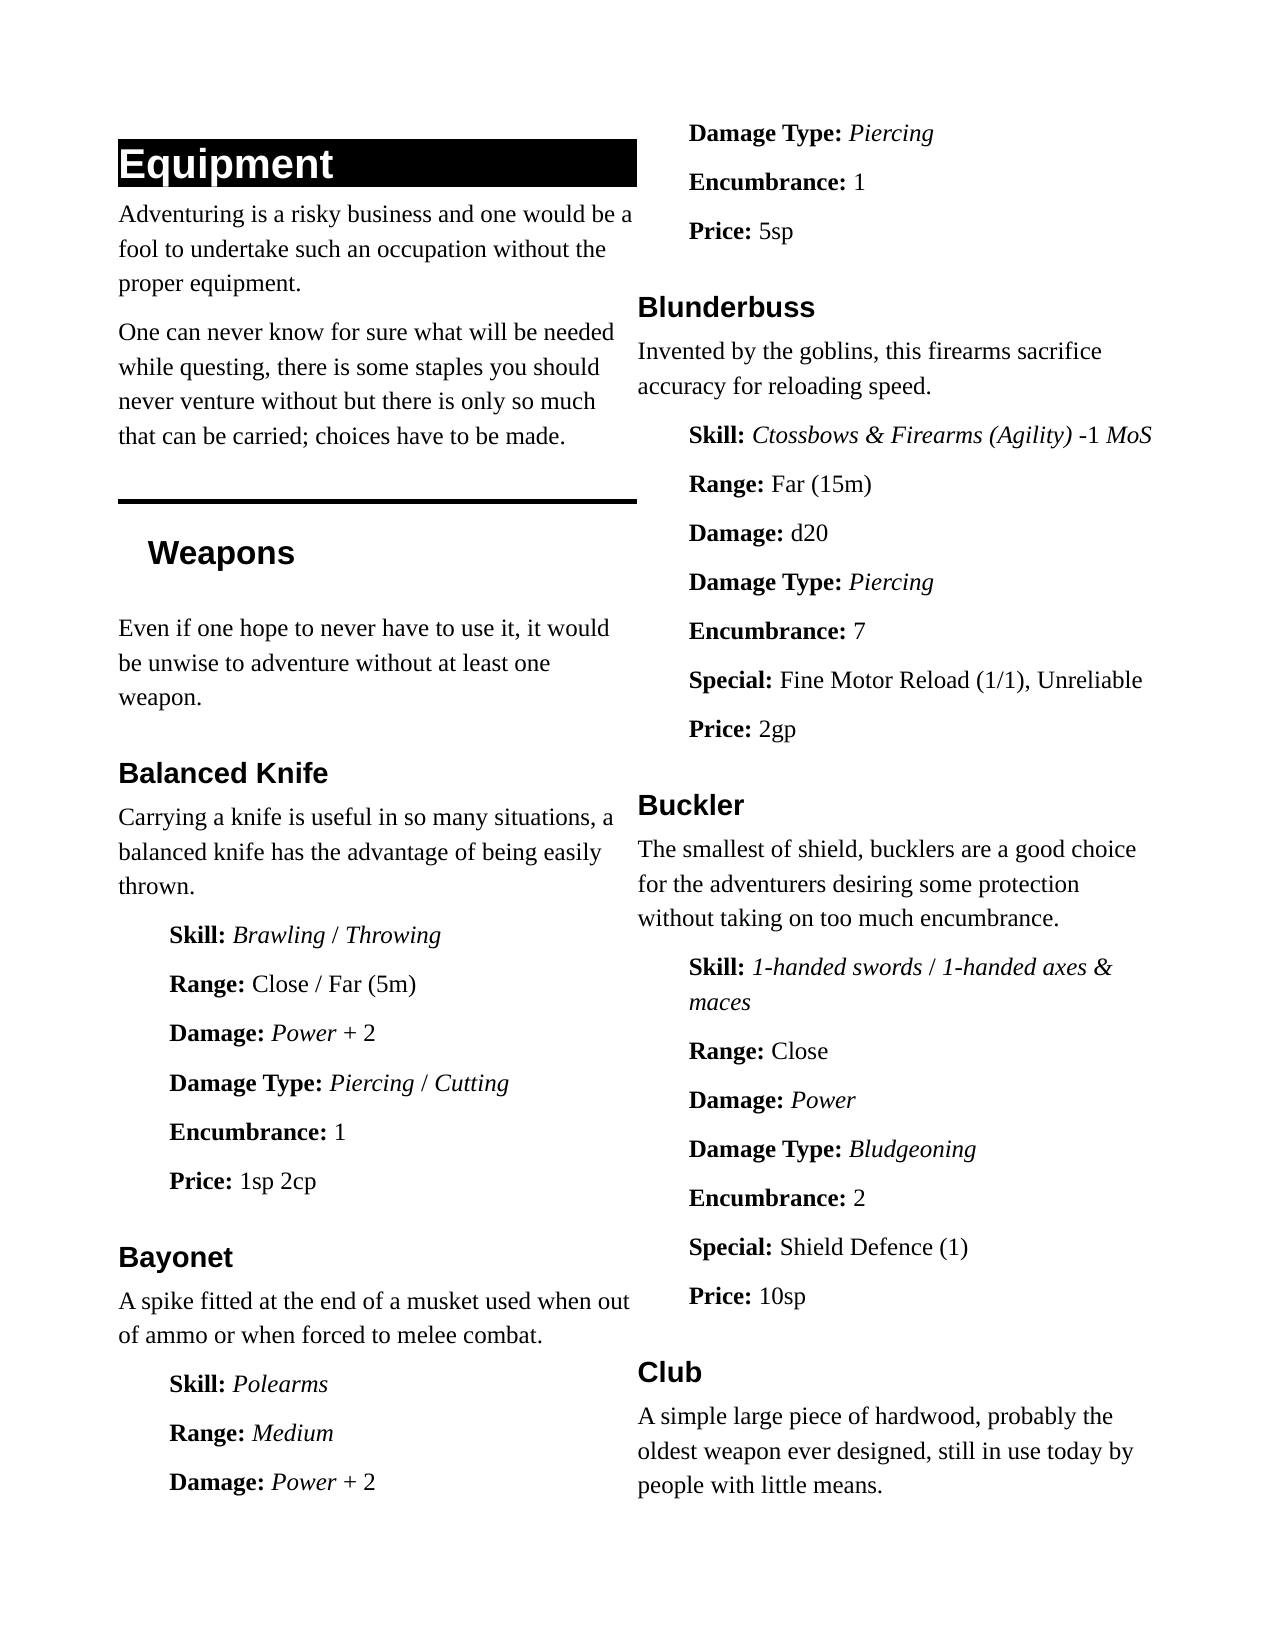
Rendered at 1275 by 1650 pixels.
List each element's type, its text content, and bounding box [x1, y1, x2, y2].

text Skill: Polearms [169, 1369, 637, 1398]
text Range: Close / Far (5m) [169, 969, 637, 998]
text Encumbrance: 1 [688, 167, 1157, 196]
text Even if one hope to never have to use it, it would be unwise to adventure without at least one weapon. [118, 613, 637, 711]
subtitle Weapons [118, 504, 637, 601]
text Range: Medium [169, 1418, 637, 1447]
text Price: 1sp 2cp [169, 1166, 637, 1194]
text Encumbrance: 2 [688, 1183, 1157, 1212]
subtitle Blunderbuss [637, 290, 1157, 324]
subtitle Buckler [637, 788, 1157, 822]
text Encumbrance: 1 [169, 1117, 637, 1145]
text Damage Type: Piercing [688, 118, 1157, 147]
text Range: Far (15m) [688, 469, 1157, 498]
subtitle Bayonet [118, 1240, 637, 1273]
text Adventuring is a risky business and one would be a fool to undertake such an occupation without the proper equipment. [118, 199, 637, 297]
text Price: 5sp [688, 216, 1157, 245]
subtitle Balanced Knife [118, 756, 637, 790]
text Skill: 1-handed swords / 1-handed axes & maces [688, 952, 1157, 1016]
text Damage Type: Piercing [688, 567, 1157, 596]
text Special: Shield Defence (1) [688, 1232, 1157, 1261]
text Damage Type: Piercing / Cutting [169, 1068, 637, 1096]
text Damage: Power [688, 1085, 1157, 1114]
text Skill: Brawling / Throwing [169, 920, 637, 949]
text Skill: Ctossbows & Firearms (Agility) -1 MoS [688, 420, 1157, 449]
text Special: Fine Motor Reload (1/1), Unreliable [688, 665, 1157, 694]
text Price: 10sp [688, 1281, 1157, 1310]
text Damage: Power + 2 [169, 1467, 637, 1496]
text Invented by the goblins, this firearms sacrifice accuracy for reloading speed. [637, 336, 1157, 399]
text The smallest of shield, bucklers are a good choice for the adventurers desiring some protection without taking on too much encumbrance. [637, 834, 1157, 932]
text A simple large piece of hardwood, probably the oldest weapon ever designed, still in use today by people with little means. [637, 1401, 1157, 1499]
text One can never know for sure what will be needed while questing, there is some staples you should never venture without but there is only so much that can be carried; choices have to be made. [118, 317, 637, 449]
text Carrying a knife is useful in so many situations, a balanced knife has the advantage of being easily thrown. [118, 802, 637, 900]
text Damage: d20 [688, 518, 1157, 547]
text Encumbrance: 7 [688, 616, 1157, 645]
subtitle Club [637, 1355, 1157, 1389]
text Range: Close [688, 1036, 1157, 1065]
subtitle Equipment [118, 139, 637, 187]
text Damage Type: Bludgeoning [688, 1134, 1157, 1163]
text Price: 2gp [688, 714, 1157, 743]
text A spike fitted at the end of a musket used when out of ammo or when forced to melee combat. [118, 1286, 637, 1349]
text Damage: Power + 2 [169, 1018, 637, 1047]
